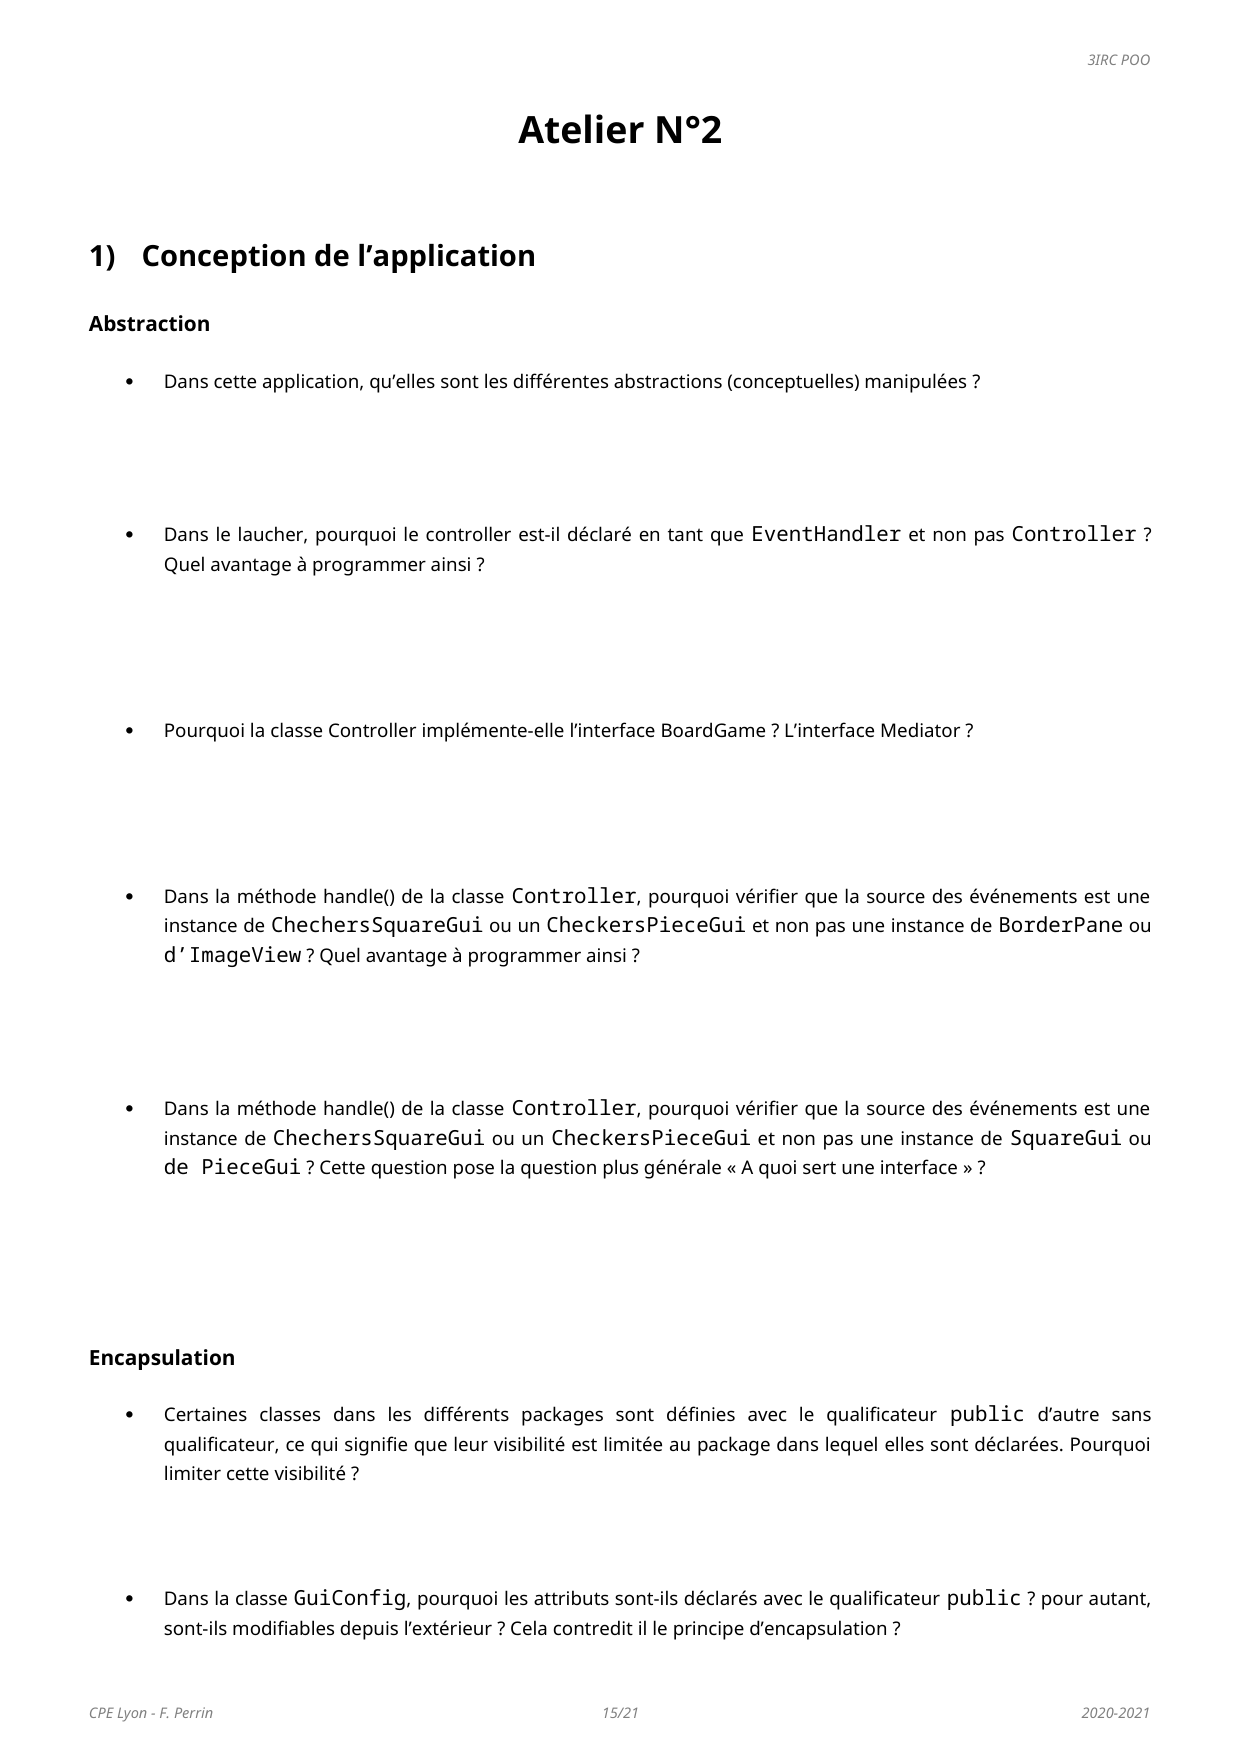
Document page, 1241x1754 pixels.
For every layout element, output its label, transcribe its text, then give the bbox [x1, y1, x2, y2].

subtitle Encapsulation [89, 1343, 1152, 1372]
subtitle Abstraction [89, 309, 1152, 338]
list Certaines classes dans les différents packages sont définies avec le qualificateur public d’autre sans qualificateur, ce qui signifie que leur visibilité est limitée au package dans lequel elles sont déclarées. Pourquoi limiter cette visibilité ? [126, 1399, 1152, 1486]
subtitle Conception de l’application [89, 243, 1152, 272]
subtitle Atelier N°2 [89, 104, 1152, 155]
list Pourquoi la classe Controller implémente-elle l’interface BoardGame ? L’interface Mediator ? [126, 714, 1152, 743]
list Dans la méthode handle() de la classe Controller, pourquoi vérifier que la source des événements est une instance de ChechersSquareGui ou un CheckersPieceGui et non pas une instance de SquareGui ou de PieceGui ? Cette question pose la question plus générale « A quoi sert une interface » ? [126, 1093, 1152, 1180]
list Dans la méthode handle() de la classe Controller, pourquoi vérifier que la source des événements est une instance de ChechersSquareGui ou un CheckersPieceGui et non pas une instance de BorderPane ou d’ImageView ? Quel avantage à programmer ainsi ? [126, 881, 1152, 968]
list Dans le laucher, pourquoi le controller est-il déclaré en tant que EventHandler et non pas Controller ? Quel avantage à programmer ainsi ? [126, 518, 1152, 577]
list Dans cette application, qu’elles sont les différentes abstractions (conceptuelles) manipulées ? [126, 364, 1152, 394]
list Dans la classe GuiConfig, pourquoi les attributs sont-ils déclarés avec le qualificateur public ? pour autant, sont-ils modifiables depuis l’extérieur ? Cela contredit il le principe d’encapsulation ? [126, 1582, 1152, 1640]
